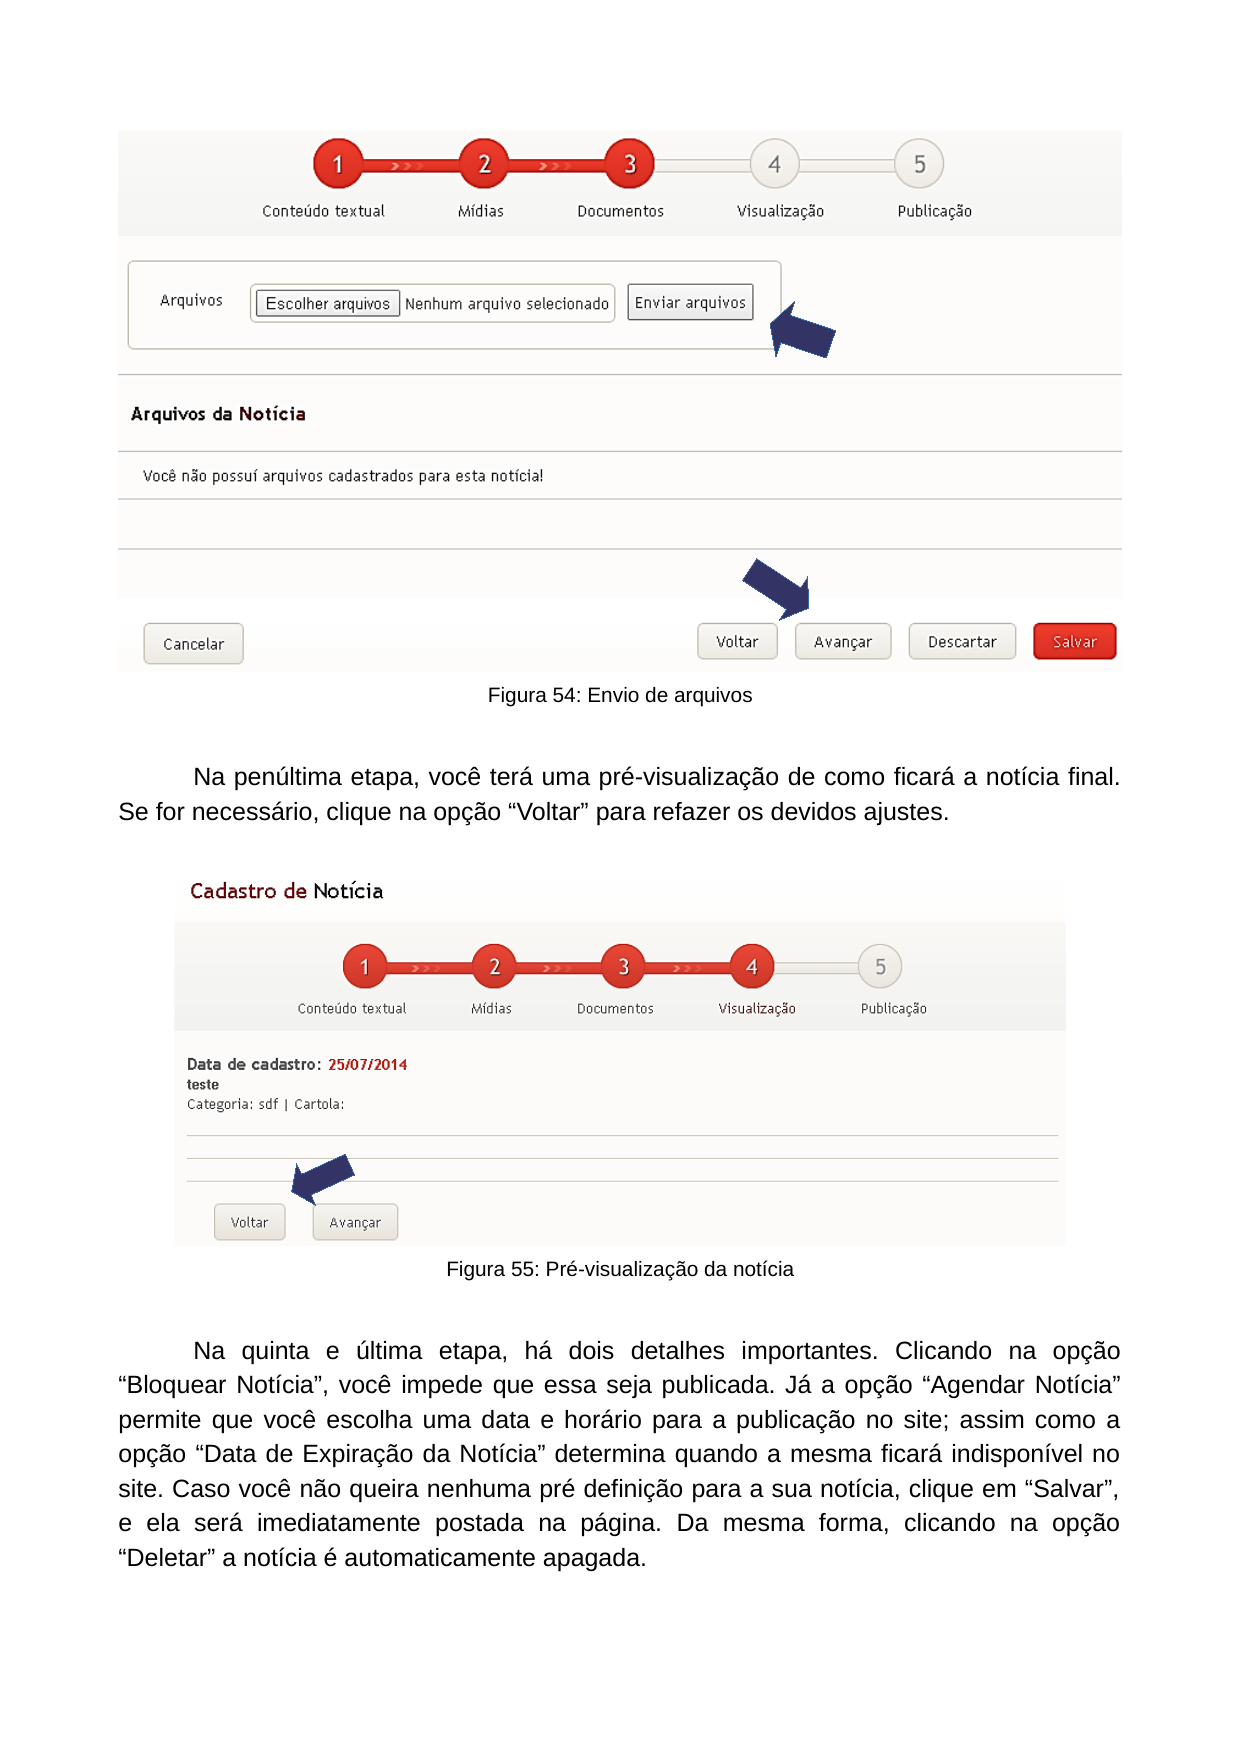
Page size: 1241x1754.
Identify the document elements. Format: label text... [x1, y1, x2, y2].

text Figura 54: Envio de arquivos [118, 672, 1122, 707]
text Na quinta e última etapa, há dois detalhes importantes. Clicando na opção “Bloquear Notícia”, você impede que essa seja publicada. Já a opção “Agendar Notícia” permite que você escolha uma data e horário para a publicação no site; assim como a opção “Data de Expiração da Notícia” determina quando a mesma ficará indisponível no site. Caso você não queira nenhuma pré definição para a sua notícia, clique em “Salvar”, e ela será imediatamente postada na página. Da mesma forma, clicando na opção “Deletar” a notícia é automaticamente apagada. [118, 1336, 1122, 1571]
text Figura 55: Pré-visualização da notícia [174, 1246, 1066, 1281]
text Na penúltima etapa, você terá uma pré-visualização de como ficará a notícia final. Se for necessário, clique na opção “Voltar” para refazer os devidos ajustes. [118, 762, 1122, 825]
